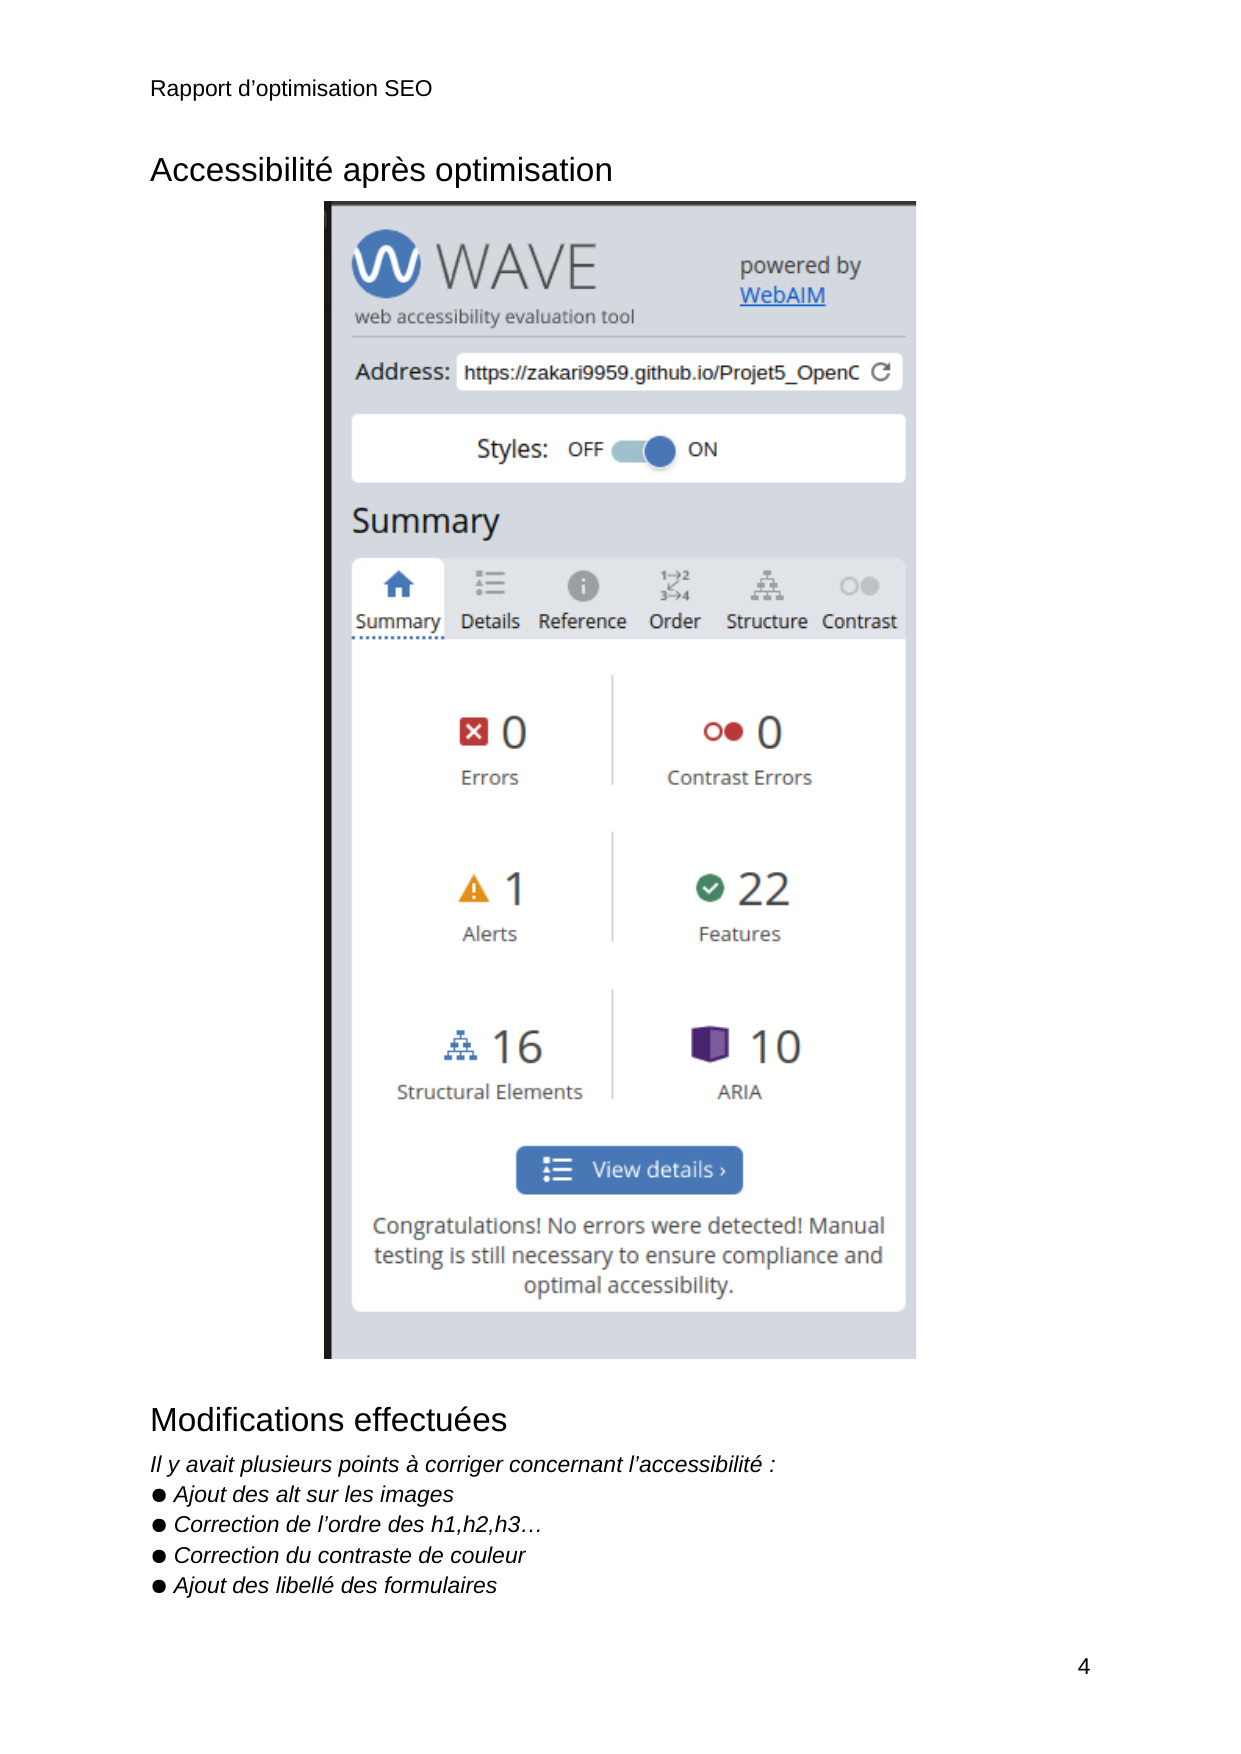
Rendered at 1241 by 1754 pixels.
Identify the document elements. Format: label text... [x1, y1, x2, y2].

picture [324, 201, 917, 1359]
list Ajout des alt sur les images [150, 1481, 1090, 1508]
subtitle Accessibilité après optimisation [150, 150, 1090, 188]
list Ajout des libellé des formulaires [150, 1572, 1090, 1598]
list Correction du contraste de couleur [150, 1542, 1090, 1568]
subtitle Modifications effectuées [150, 299, 1090, 1438]
list Correction de l’ordre des h1,h2,h3… [150, 1511, 1090, 1538]
text Il y avait plusieurs points à corriger concernant l’accessibilité : [150, 1451, 1090, 1477]
